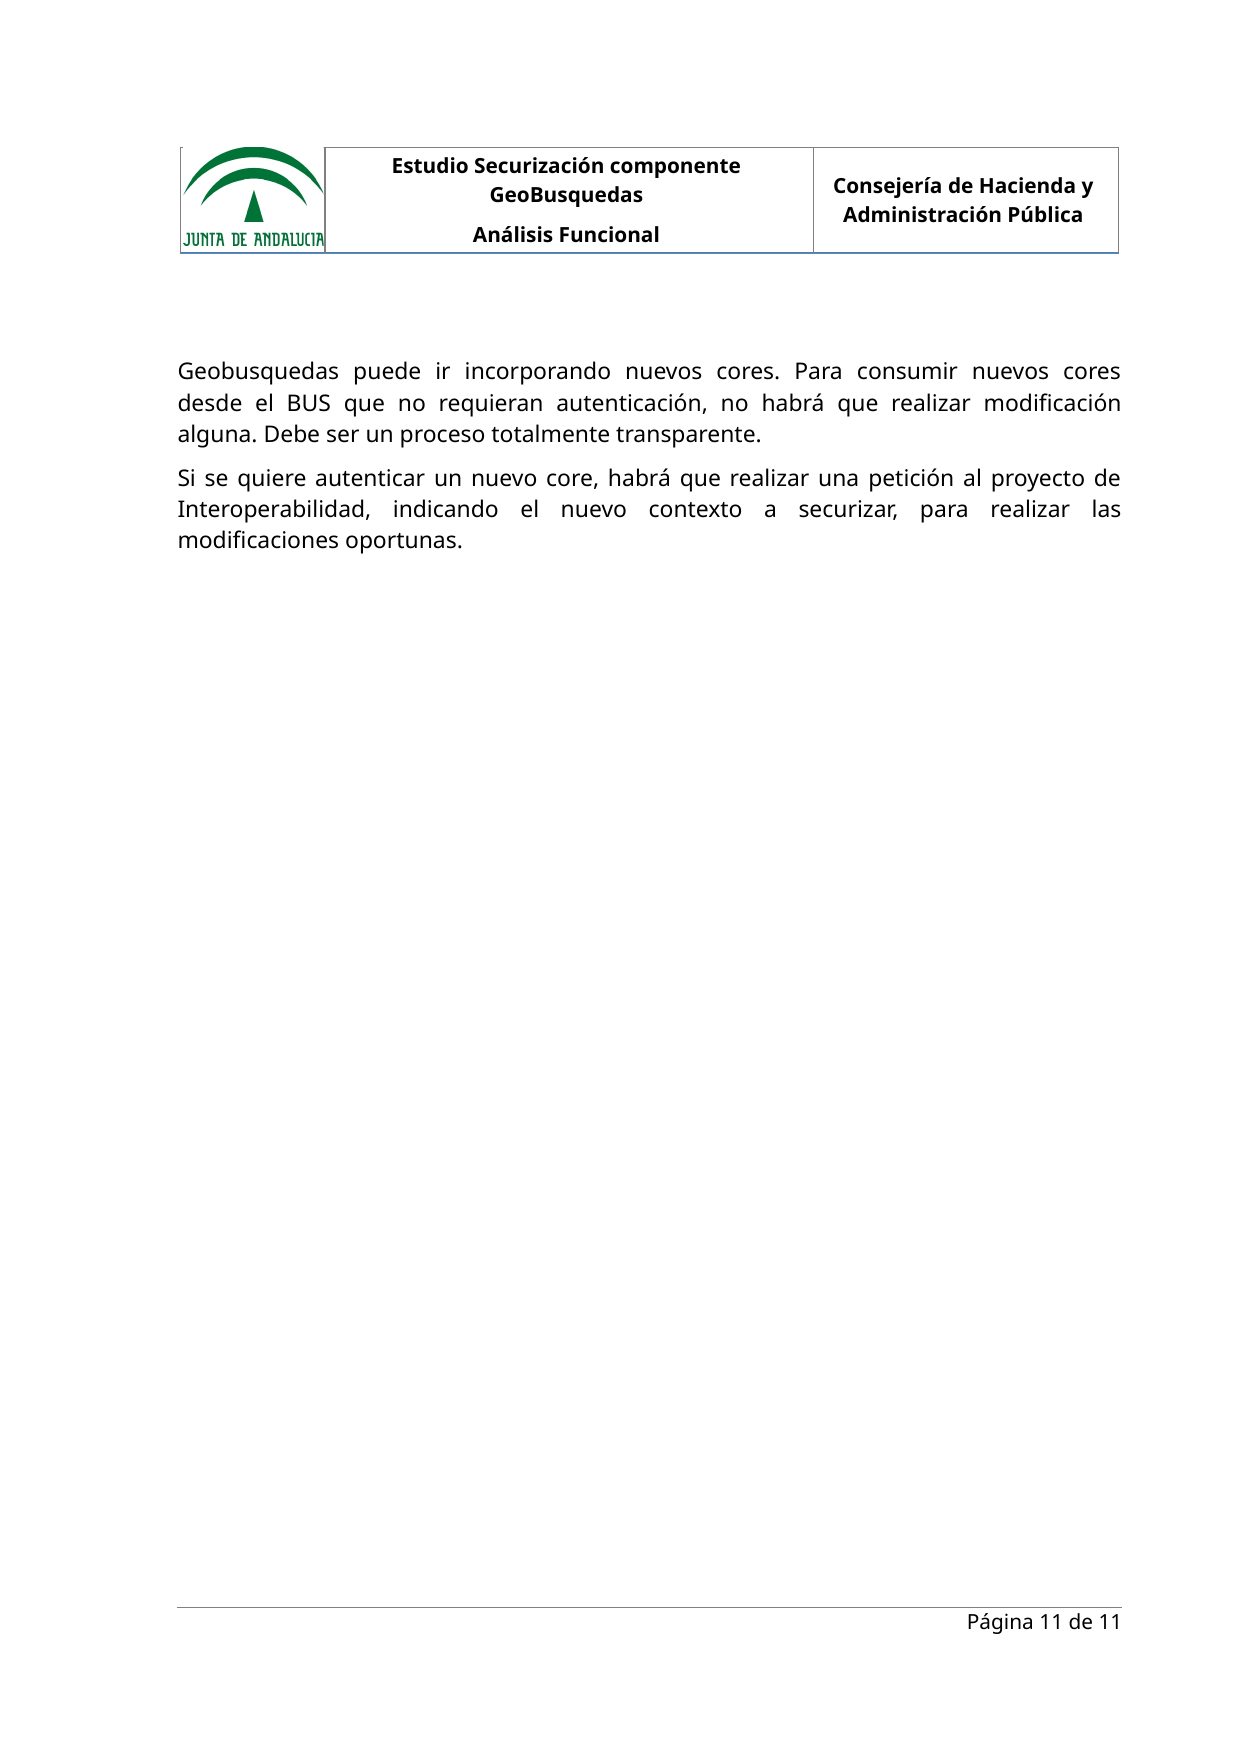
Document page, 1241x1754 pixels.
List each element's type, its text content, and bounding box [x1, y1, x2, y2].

text Geobusquedas puede ir incorporando nuevos cores. Para consumir nuevos cores desde el BUS que no requieran autenticación, no habrá que realizar modificación alguna. Debe ser un proceso totalmente transparente. [177, 355, 1122, 449]
picture [183, 147, 324, 246]
text Si se quiere autenticar un nuevo core, habrá que realizar una petición al proyecto de Interoperabilidad, indicando el nuevo contexto a securizar, para realizar las modificaciones oportunas. [177, 461, 1122, 555]
